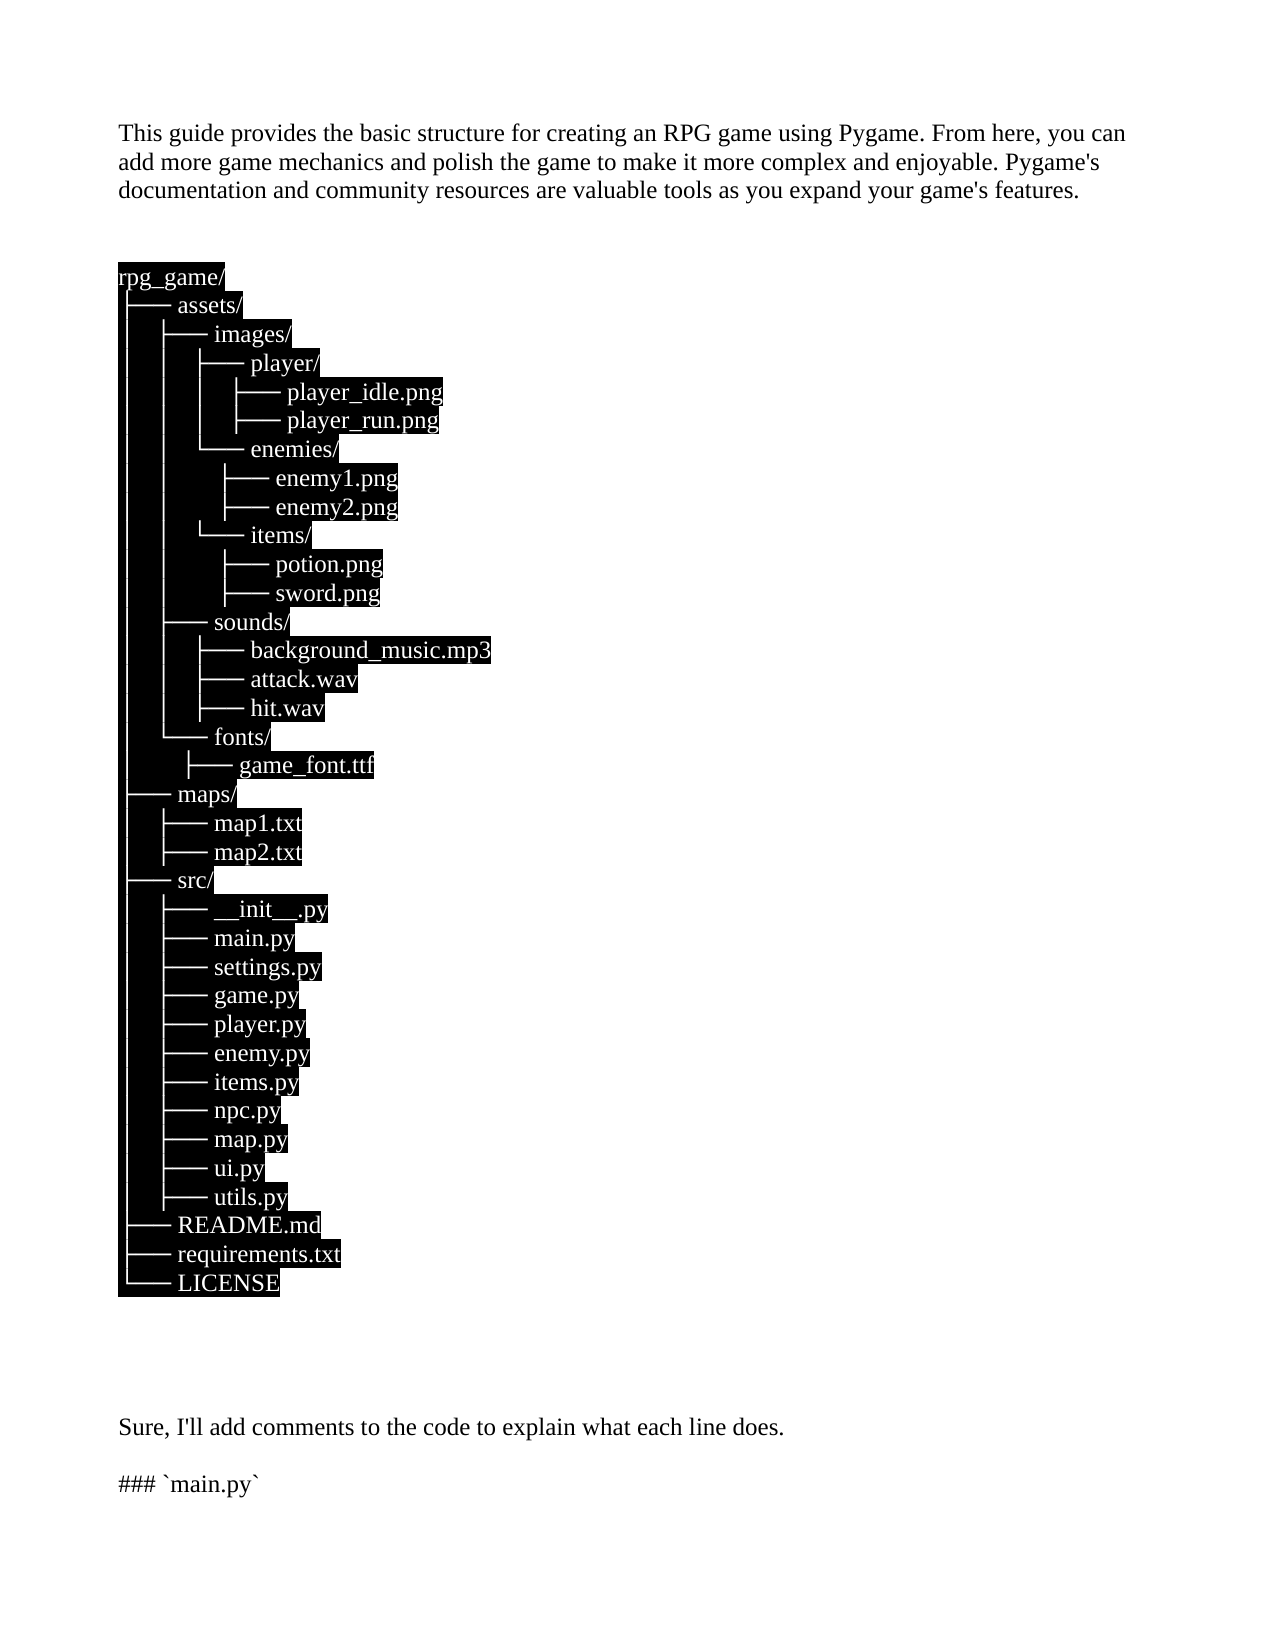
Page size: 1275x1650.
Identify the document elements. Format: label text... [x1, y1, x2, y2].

text Sure, I'll add comments to the code to explain what each line does. ### `main.py` [118, 1412, 1157, 1527]
text This guide provides the basic structure for creating an RPG game using Pygame. From here, you can add more game mechanics and polish the game to make it more complex and enjoyable. Pygame's documentation and community resources are valuable tools as you expand your game's features. [118, 118, 1157, 204]
text rpg_game/ ├── assets/ │ ├── images/ │ │ ├── player/ │ │ │ ├── player_idle.png │ │ │ ├── player_run.png │ │ └── enemies/ │ │ ├── enemy1.png │ │ ├── enemy2.png │ │ └── items/ │ │ ├── potion.png │ │ ├── sword.png │ ├── sounds/ │ │ ├── background_music.mp3 │ │ ├── attack.wav │ │ ├── hit.wav │ └── fonts/ │ ├── game_font.ttf ├── maps/ │ ├── map1.txt │ ├── map2.txt ├── src/ │ ├── __init__.py │ ├── main.py │ ├── settings.py │ ├── game.py │ ├── player.py │ ├── enemy.py │ ├── items.py │ ├── npc.py │ ├── map.py │ ├── ui.py │ ├── utils.py ├── README.md ├── requirements.txt └── LICENSE [118, 262, 1157, 1326]
